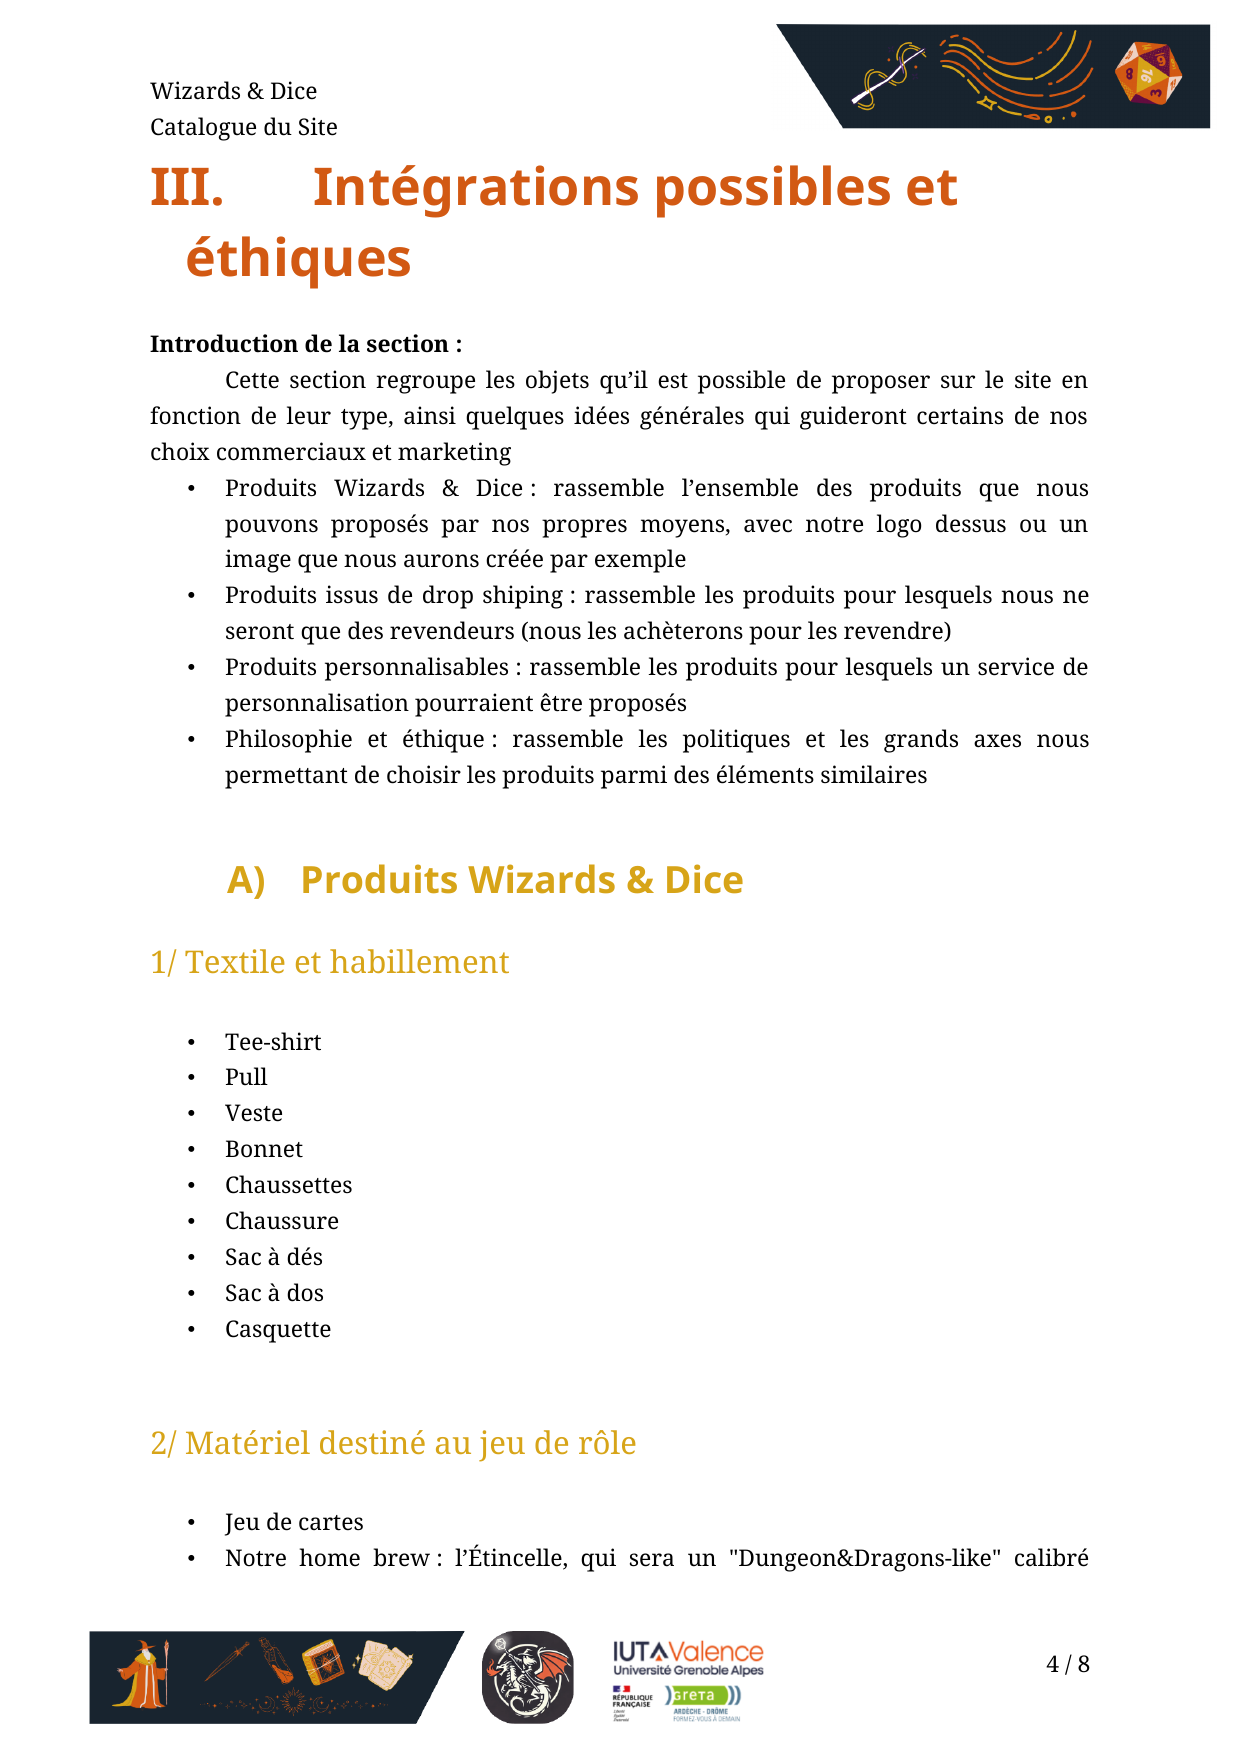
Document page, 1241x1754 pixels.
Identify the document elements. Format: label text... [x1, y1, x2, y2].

list Casquette [187, 1313, 1090, 1344]
list Pull [187, 1061, 1090, 1093]
subtitle Intégrations possibles et éthiques [150, 150, 1090, 292]
list Sac à dos [187, 1277, 1090, 1308]
text Introduction de la section : [150, 328, 1090, 359]
list Chaussure [187, 1205, 1090, 1236]
list Veste [187, 1097, 1090, 1128]
subtitle Produits Wizards & Dice [227, 853, 1090, 904]
list Produits issus de drop shiping : rassemble les produits pour lesquels nous ne seront que des revendeurs (nous les achèterons pour les revendre) [187, 579, 1090, 647]
list Produits Wizards & Dice : rassemble l’ensemble des produits que nous pouvons proposés par nos propres moyens, avec notre logo dessus ou un image que nous aurons créée par exemple [187, 472, 1090, 575]
subtitle Matériel destiné au jeu de rôle [150, 1421, 1090, 1463]
list Philosophie et éthique : rassemble les politiques et les grands axes nous permettant de choisir les produits parmi des éléments similaires [187, 723, 1090, 790]
picture [81, 1620, 788, 1733]
list Bonnet [187, 1133, 1090, 1164]
text Cette section regroupe les objets qu’il est possible de proposer sur le site en fonction de leur type, ainsi quelques idées générales qui guideront certains de nos choix commerciaux et marketing [150, 364, 1090, 467]
list Jeu de cartes [187, 1506, 1090, 1537]
picture [771, 21, 1218, 131]
subtitle Textile et habillement [150, 941, 1090, 983]
list Sac à dés [187, 1241, 1090, 1272]
list Produits personnalisables : rassemble les produits pour lesquels un service de personnalisation pourraient être proposés [187, 651, 1090, 718]
list Notre home brew : l’Étincelle, qui sera un "Dungeon&Dragons-like" calibré [187, 1542, 1090, 1573]
list Tee-shirt [187, 1025, 1090, 1057]
list Chaussettes [187, 1169, 1090, 1200]
